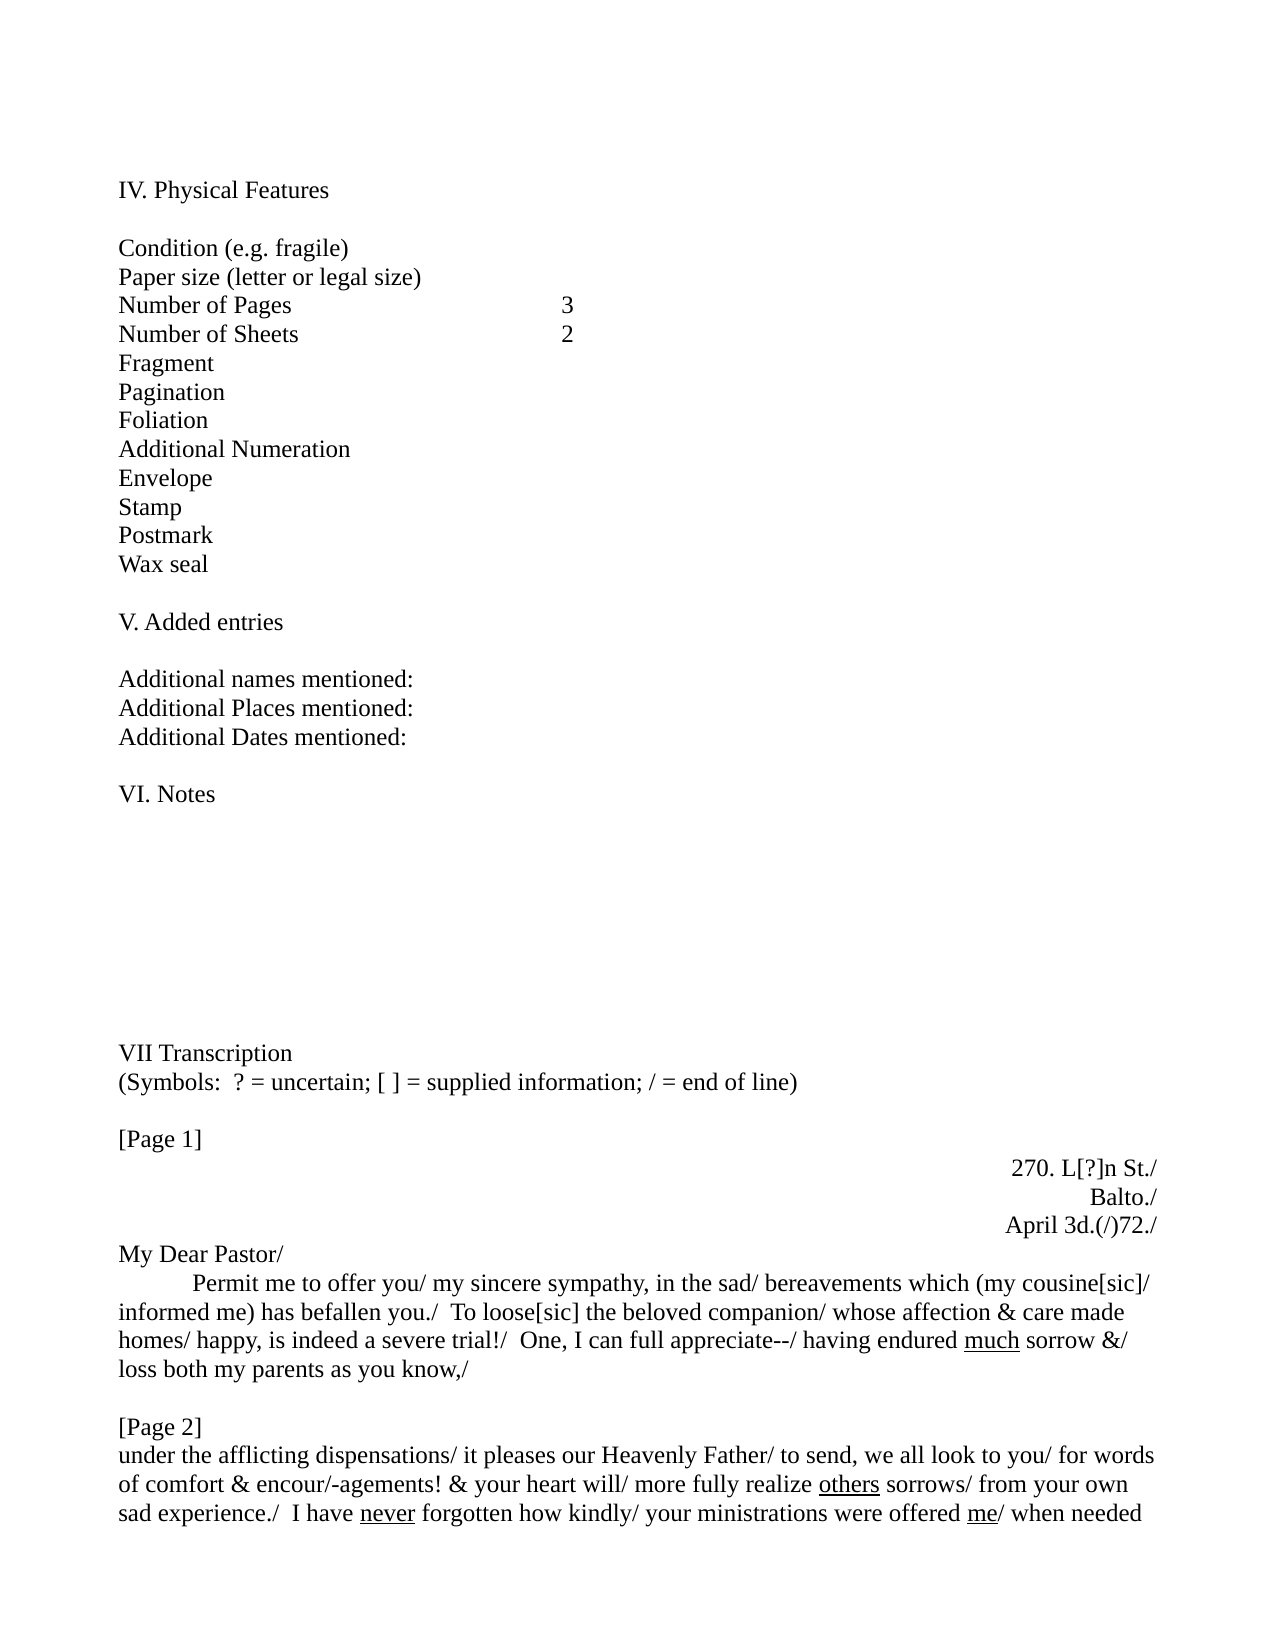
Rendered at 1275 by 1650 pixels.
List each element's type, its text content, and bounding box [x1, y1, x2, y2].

text Envelope [118, 463, 1157, 492]
text under the afflicting dispensations/ it pleases our Heavenly Father/ to send, we all look to you/ for words of comfort & encour/-agements! & your heart will/ more fully realize others sorrows/ from your own sad experience./ I have never forgotten how kindly/ your ministrations were offered me/ when needed [118, 1441, 1157, 1527]
text [Page 2] [118, 1412, 1157, 1441]
text [Page 1] [118, 1124, 1157, 1153]
text VII Transcription [118, 1038, 1157, 1067]
text Additional Dates mentioned: [118, 722, 1157, 751]
text April 3d.(/)72./ [118, 1211, 1157, 1239]
text Paper size (letter or legal size) [118, 262, 1157, 291]
text Postma rk [118, 521, 1157, 549]
text Foliation [118, 406, 1157, 434]
text Additional Numeration [118, 434, 1157, 463]
text Additional names mentioned: [118, 664, 1157, 693]
text Number of Sheets 2 [118, 319, 1157, 348]
text Stamp [118, 492, 1157, 521]
text VI. Notes [118, 779, 1157, 808]
text Number of Pages 3 [118, 291, 1157, 319]
text Balto./ [118, 1182, 1157, 1211]
text My Dear Pastor/ [118, 1239, 1157, 1268]
text Wax seal [118, 549, 1157, 578]
text 270. L[?]n St./ [118, 1153, 1157, 1182]
text V. Added entries [118, 607, 1157, 636]
text (Symbols: ? = uncertain; [ ] = supplied information; / = end of line) [118, 1067, 1157, 1096]
text Condition (e.g. fragile) [118, 233, 1157, 262]
text IV. Physical Features [118, 176, 1157, 204]
text Fragment [118, 348, 1157, 377]
text Additional Places mentioned: [118, 693, 1157, 722]
text Permit me to offer you/ my sincere sympathy, in the sad/ bereavements which (my cousine[sic]/ informed me) has befallen you./ To loose[sic] the beloved companion/ whose affection & care made homes/ happy, is indeed a severe trial!/ One, I can full appreciate--/ having endured much sorrow &/ loss both my parents as you know,/ [118, 1268, 1157, 1383]
text Pagination [118, 377, 1157, 406]
